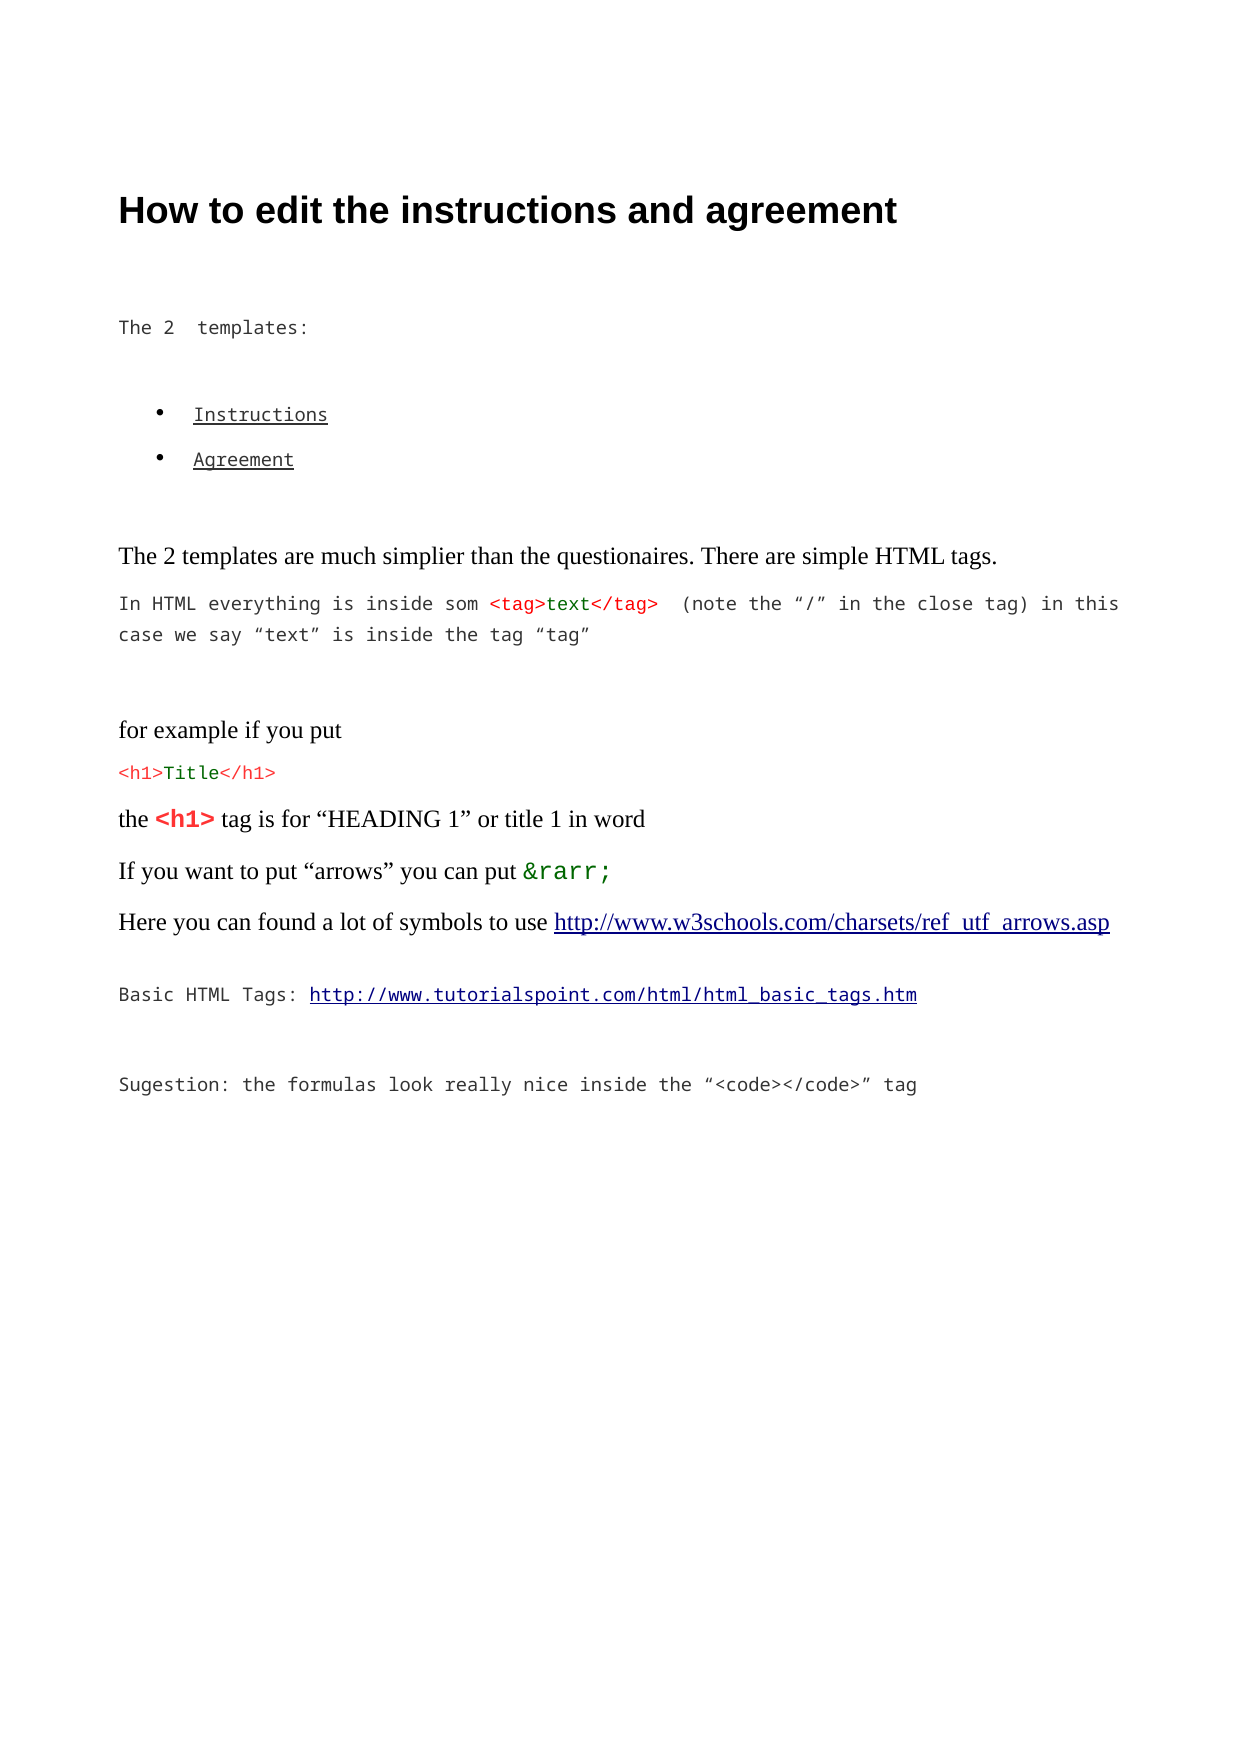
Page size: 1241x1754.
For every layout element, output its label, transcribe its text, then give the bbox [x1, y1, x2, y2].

text Here you can found a lot of symbols to use http://www.w3schools.com/charsets/ref_utf_arrows.asp [118, 907, 1122, 936]
text Basic HTML Tags: http://www.tutorialspoint.com/html/html_basic_tags.htm [118, 981, 1122, 1007]
text <h1>Title</h1> [118, 764, 1122, 785]
text the <h1> tag is for “HEADING 1” or title 1 in word [118, 804, 1122, 835]
text The 2 templates are much simplier than the questionaires. There are simple HTML tags. [118, 541, 1122, 570]
list Instructions [156, 401, 1122, 427]
text Sugestion: the formulas look really nice inside the “<code></code>” tag [118, 1072, 1122, 1097]
text for example if you put [118, 715, 1122, 744]
text If you want to put “arrows” you can put &rarr; [118, 856, 1122, 887]
list Agreement [156, 447, 1122, 472]
text In HTML everything is inside som <tag>text</tag> (note the “/” in the close tag) in this case we say “text” is inside the tag “tag” [118, 590, 1122, 646]
subtitle The 2 templates: [118, 314, 1122, 340]
subtitle How to edit the instructions and agreement [118, 188, 1122, 232]
